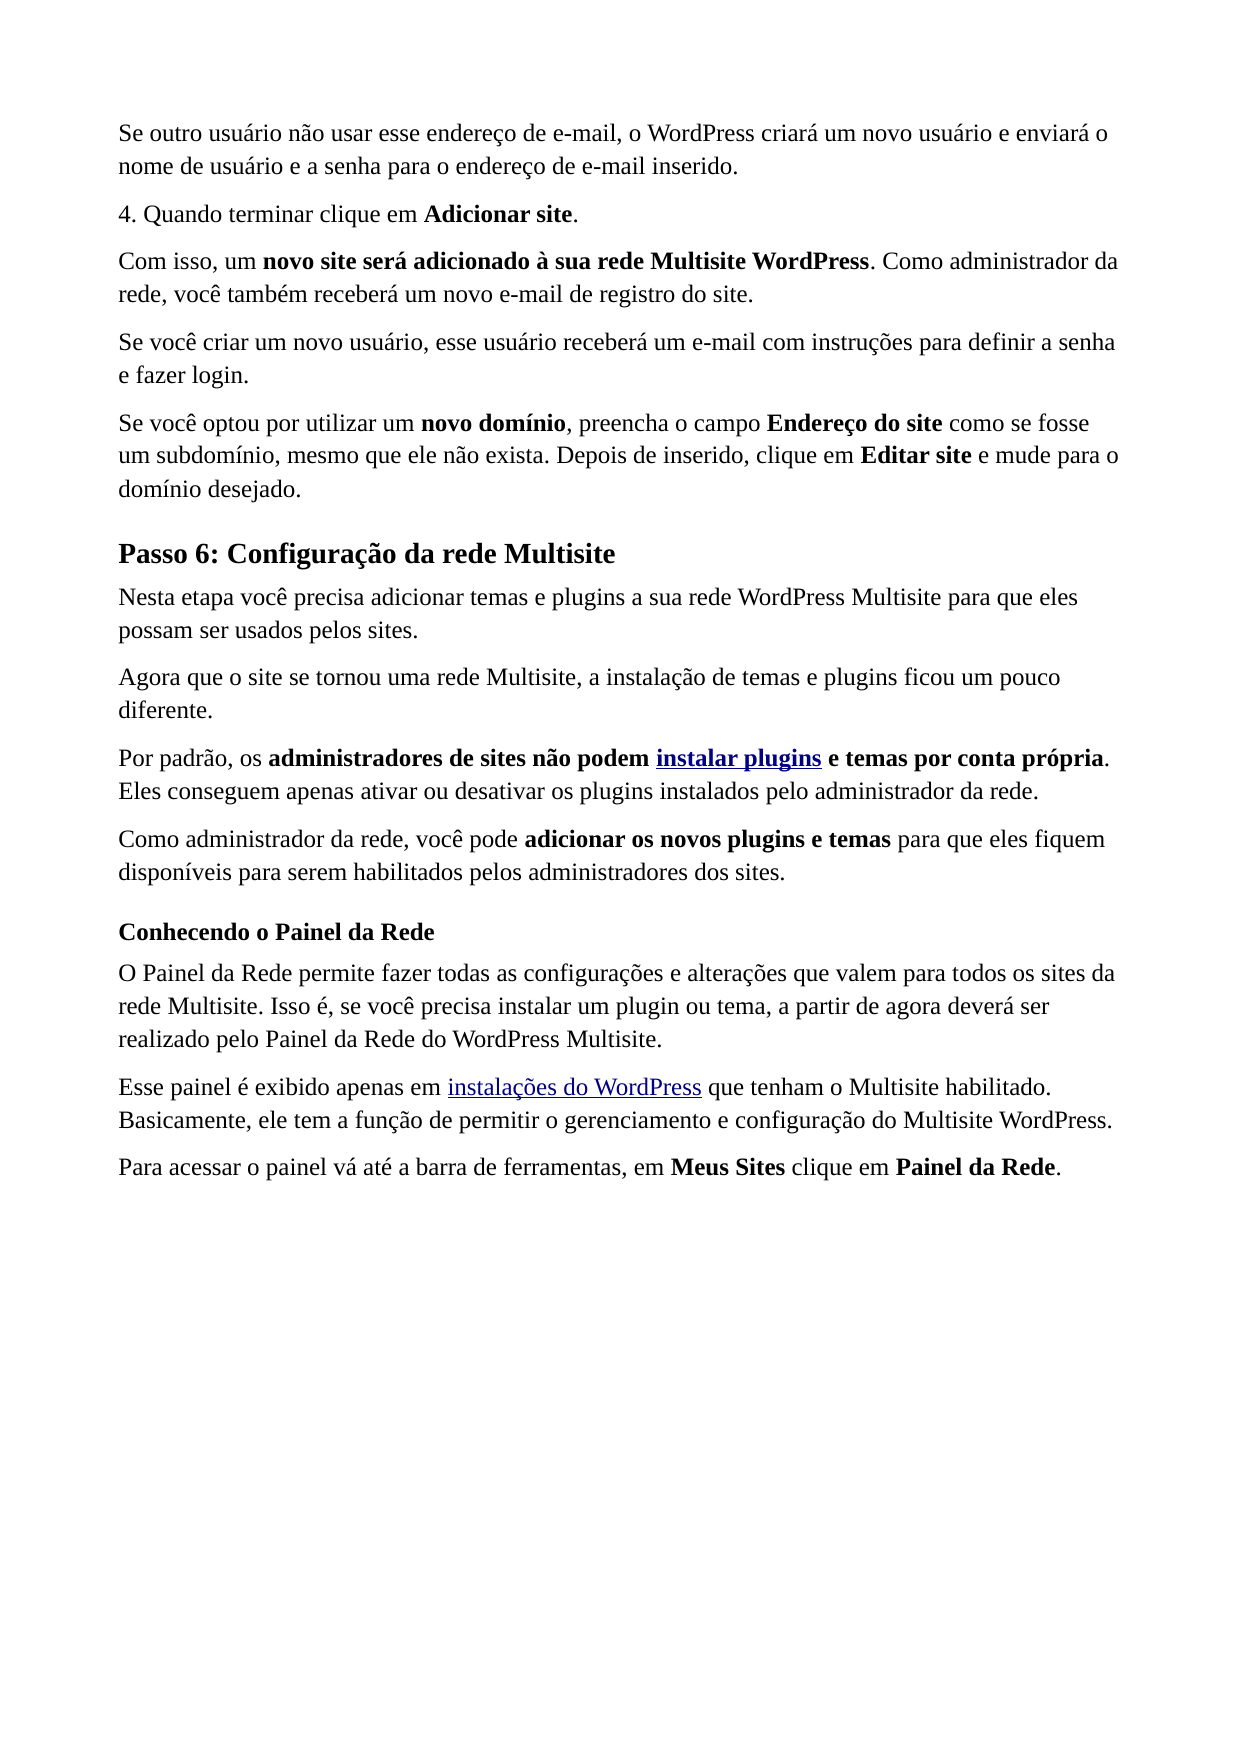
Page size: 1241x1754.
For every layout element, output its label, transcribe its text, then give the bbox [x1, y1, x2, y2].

text Nesta etapa você precisa adicionar temas e plugins a sua rede WordPress Multisite para que eles possam ser usados pelos sites. [118, 582, 1122, 644]
text Esse painel é exibido apenas em instalações do WordPress que tenham o Multisite habilitado. Basicamente, ele tem a função de permitir o gerenciamento e configuração do Multisite WordPress. [118, 1072, 1122, 1133]
text O Painel da Rede permite fazer todas as configurações e alterações que valem para todos os sites da rede Multisite. Isso é, se você precisa instalar um plugin ou tema, a partir de agora deverá ser realizado pelo Painel da Rede do WordPress Multisite. [118, 958, 1122, 1053]
text Se você criar um novo usuário, esse usuário receberá um e-mail com instruções para definir a senha e fazer login. [118, 327, 1122, 389]
text Como administrador da rede, você pode adicionar os novos plugins e temas para que eles fiquem disponíveis para serem habilitados pelos administradores dos sites. [118, 824, 1122, 886]
subtitle Conhecendo o Painel da Rede [118, 917, 1122, 946]
text Com isso, um novo site será adicionado à sua rede Multisite WordPress. Como administrador da rede, você também receberá um novo e-mail de registro do site. [118, 246, 1122, 308]
text Agora que o site se tornou uma rede Multisite, a instalação de temas e plugins ficou um pouco diferente. [118, 662, 1122, 724]
text Para acessar o painel vá até a barra de ferramentas, em Meus Sites clique em Painel da Rede. [118, 1152, 1122, 1181]
text Se você optou por utilizar um novo domínio, preencha o campo Endereço do site como se fosse um subdomínio, mesmo que ele não exista. Depois de inserido, clique em Editar site e mude para o domínio desejado. [118, 408, 1122, 502]
text 4. Quando terminar clique em Adicionar site. [118, 199, 1122, 227]
subtitle Passo 6: Configuração da rede Multisite [118, 536, 1122, 569]
text Se outro usuário não usar esse endereço de e-mail, o WordPress criará um novo usuário e enviará o nome de usuário e a senha para o endereço de e-mail inserido. [118, 118, 1122, 180]
text Por padrão, os administradores de sites não podem instalar plugins e temas por conta própria. Eles conseguem apenas ativar ou desativar os plugins instalados pelo administrador da rede. [118, 743, 1122, 805]
